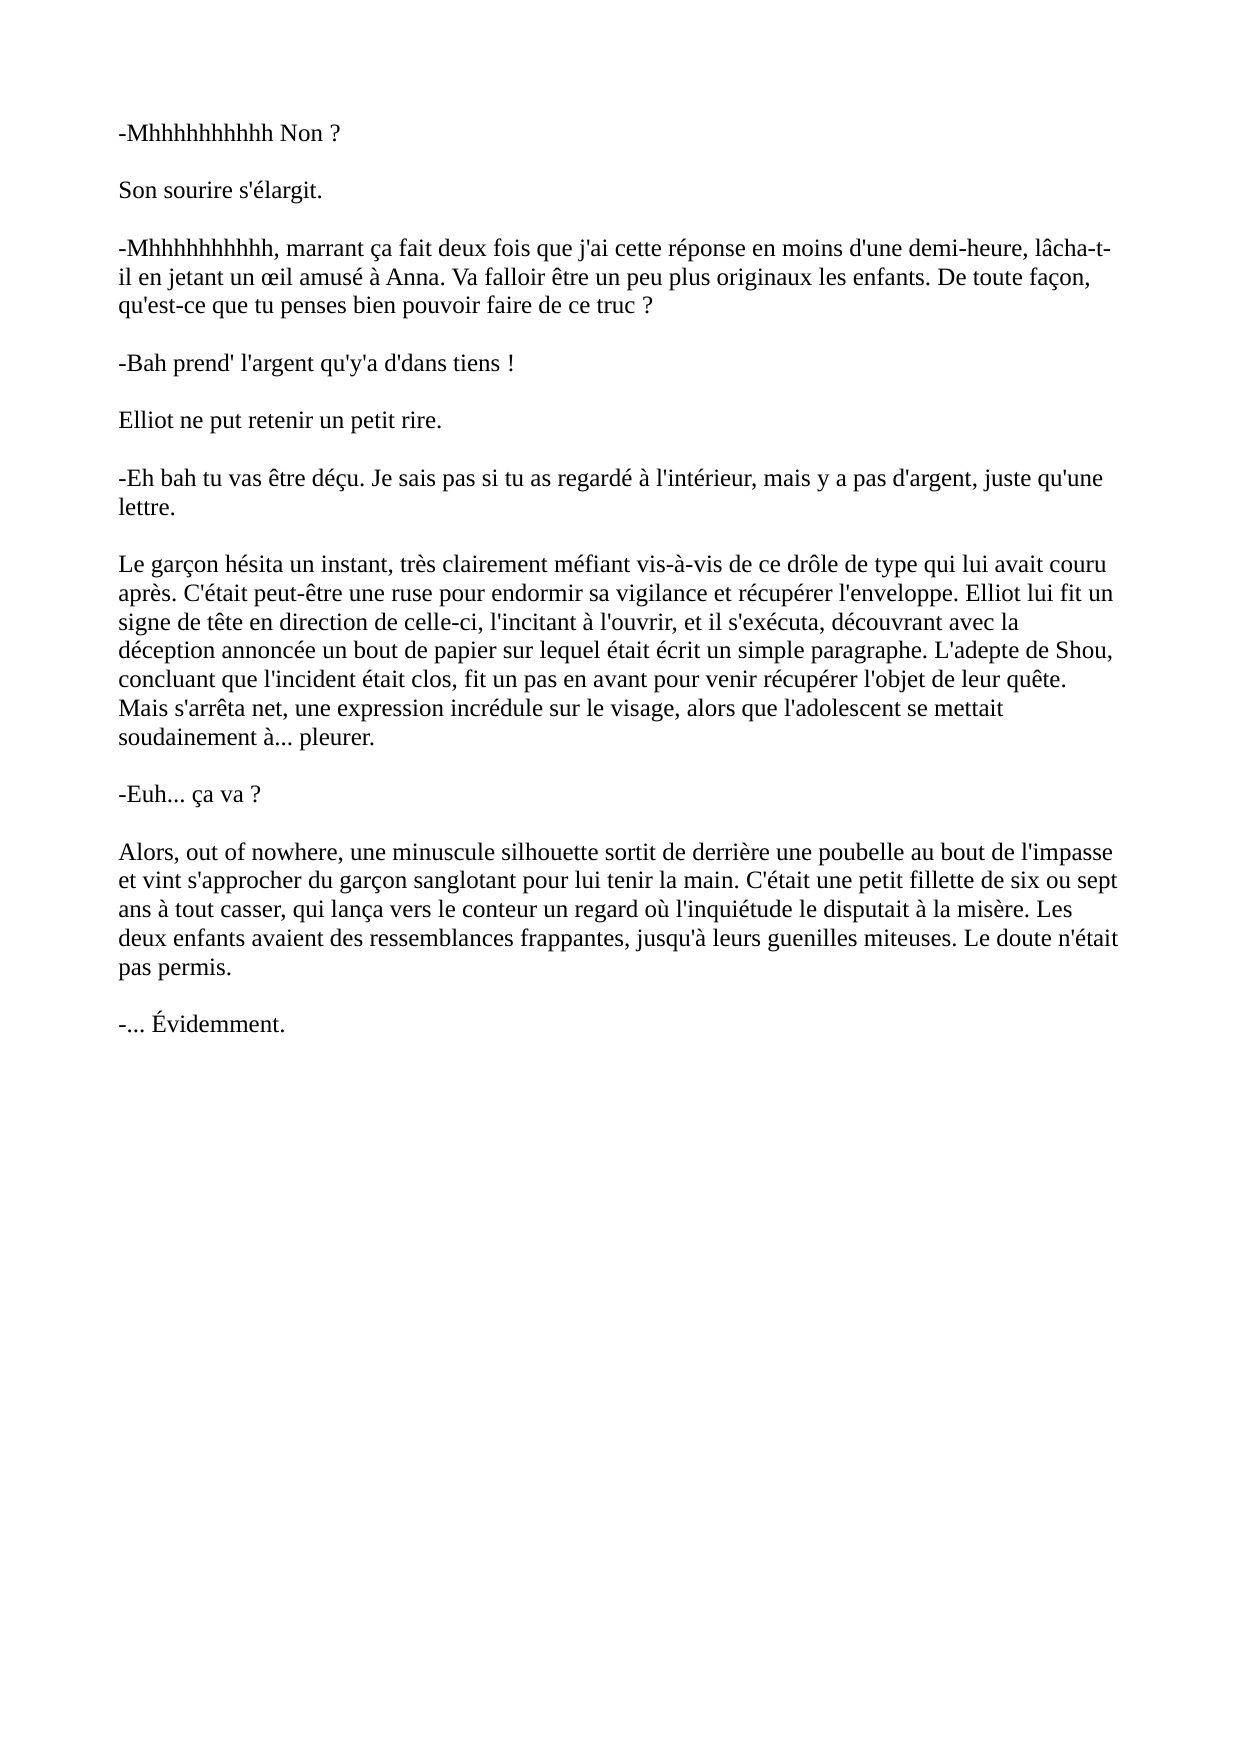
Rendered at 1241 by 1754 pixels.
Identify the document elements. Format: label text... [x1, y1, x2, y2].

text -Euh... ça va ? [118, 779, 1122, 808]
text -Mhhhhhhhhhh Non ? [118, 118, 1122, 147]
text -Bah prend' l'argent qu'y'a d'dans tiens ! [118, 348, 1122, 377]
text Le garçon hésita un instant, très clairement méfiant vis-à-vis de ce drôle de type qui lui avait couru après. C'était peut-être une ruse pour endormir sa vigilance et récupérer l'enveloppe. Elliot lui fit un signe de tête en direction de celle-ci, l'incitant à l'ouvrir, et il s'exécuta, découvrant avec la déception annoncée un bout de papier sur lequel était écrit un simple paragraphe. L'adepte de Shou, concluant que l'incident était clos, fit un pas en avant pour venir récupérer l'objet de leur quête. Mais s'arrêta net, une expression incrédule sur le visage, alors que l'adolescent se mettait soudainement à... pleurer. [118, 549, 1122, 751]
text -Eh bah tu vas être déçu. Je sais pas si tu as regardé à l'intérieur, mais y a pas d'argent, juste qu'une lettre. [118, 463, 1122, 521]
text -... Évidemment. [118, 1009, 1122, 1038]
text Son sourire s'élargit. [118, 176, 1122, 204]
text Elliot ne put retenir un petit rire. [118, 406, 1122, 434]
text -Mhhhhhhhhhh, marrant ça fait deux fois que j'ai cette réponse en moins d'une demi-heure, lâcha-t-il en jetant un œil amusé à Anna. Va falloir être un peu plus originaux les enfants. De toute façon, qu'est-ce que tu penses bien pouvoir faire de ce truc ? [118, 233, 1122, 319]
text Alors, out of nowhere, une minuscule silhouette sortit de derrière une poubelle au bout de l'impasse et vint s'approcher du garçon sanglotant pour lui tenir la main. C'était une petit fillette de six ou sept ans à tout casser, qui lança vers le conteur un regard où l'inquiétude le disputait à la misère. Les deux enfants avaient des ressemblances frappantes, jusqu'à leurs guenilles miteuses. Le doute n'était pas permis. [118, 837, 1122, 981]
